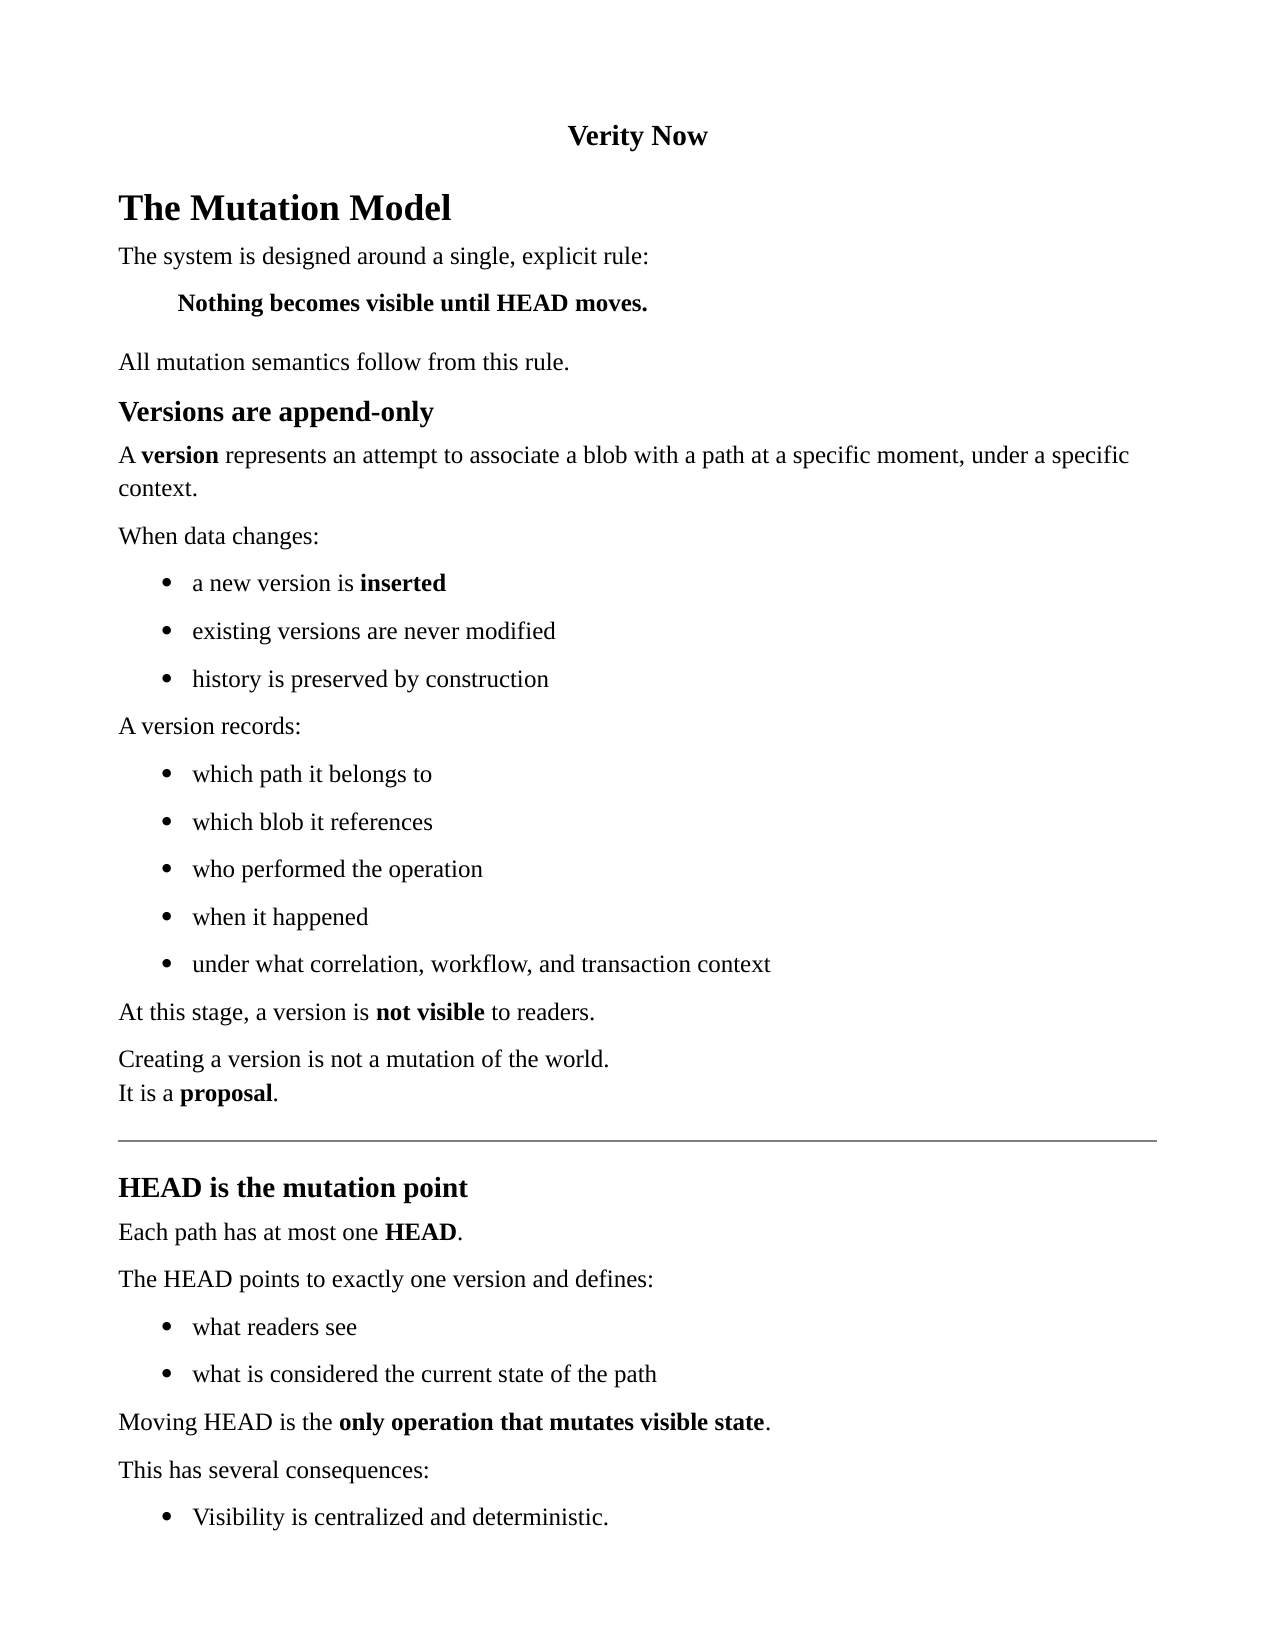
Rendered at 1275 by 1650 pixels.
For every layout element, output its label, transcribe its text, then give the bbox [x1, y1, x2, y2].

text Moving HEAD is the only operation that mutates visible state. [118, 1407, 1157, 1436]
text A version represents an attempt to associate a blob with a path at a specific moment, under a specific context. [118, 440, 1157, 502]
text When data changes: [118, 521, 1157, 550]
list what is considered the current state of the path [162, 1359, 1157, 1388]
list what readers see [162, 1312, 1157, 1341]
list which path it belongs to [162, 759, 1157, 788]
list who performed the operation [162, 854, 1157, 883]
list existing versions are never modified [162, 616, 1157, 645]
text All mutation semantics follow from this rule. [118, 347, 1157, 375]
text A version records: [118, 711, 1157, 740]
subtitle The Mutation Model [118, 185, 1157, 228]
list history is preserved by construction [162, 664, 1157, 692]
text At this stage, a version is not visible to readers. [118, 997, 1157, 1026]
list when it happened [162, 902, 1157, 931]
text Nothing becomes visible until HEAD moves. [177, 288, 1098, 317]
text Each path has at most one HEAD. [118, 1217, 1157, 1245]
subtitle HEAD is the mutation point [118, 1171, 1157, 1204]
list under what correlation, workflow, and transaction context [162, 949, 1157, 978]
text The HEAD points to exactly one version and defines: [118, 1264, 1157, 1293]
text The system is designed around a single, explicit rule: [118, 241, 1157, 269]
list a new version is inserted [162, 568, 1157, 597]
text Creating a version is not a mutation of the world. It is a proposal. [118, 1044, 1157, 1106]
text This has several consequences: [118, 1455, 1157, 1483]
list Visibility is centralized and deterministic. [162, 1502, 1157, 1531]
subtitle Versions are append-only [118, 394, 1157, 428]
list which blob it references [162, 807, 1157, 835]
